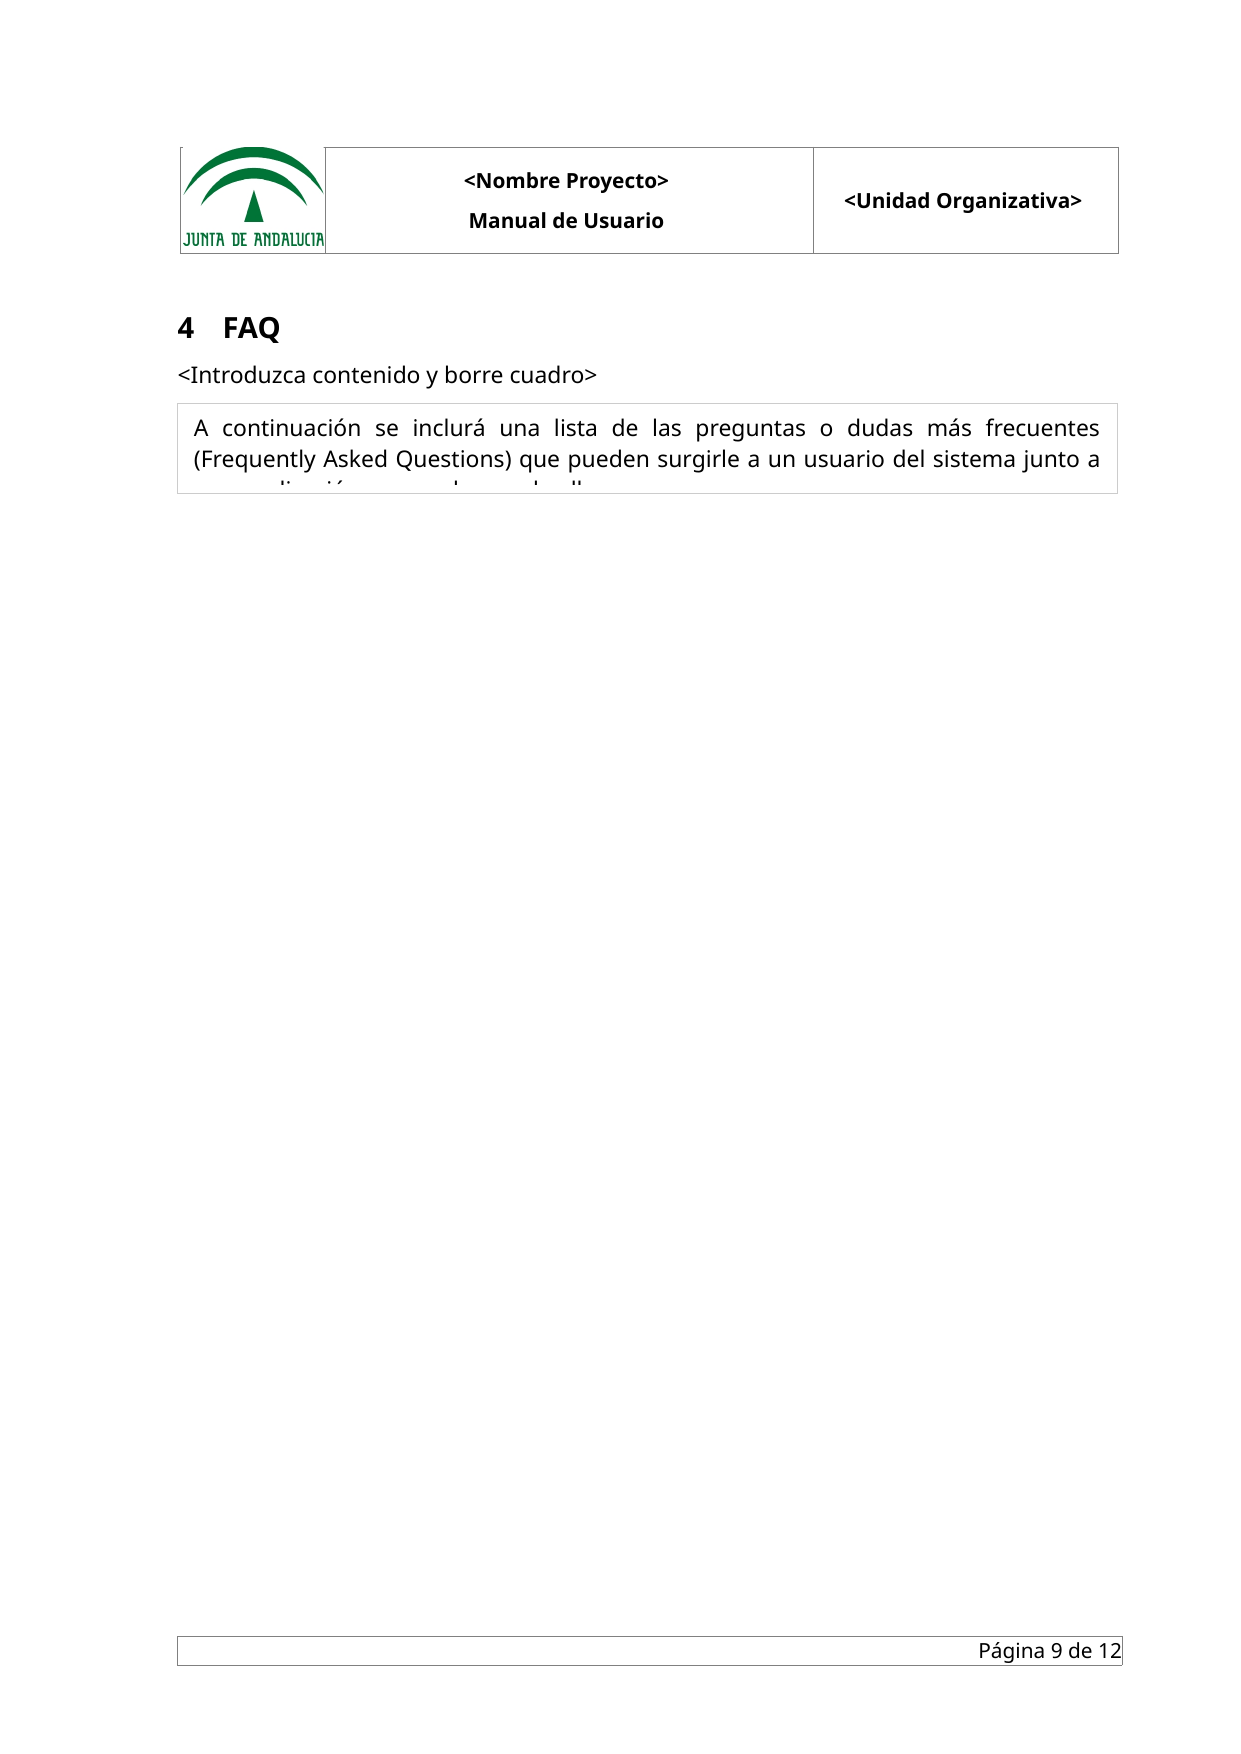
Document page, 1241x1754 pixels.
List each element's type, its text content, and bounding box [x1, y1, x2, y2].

text A continuación se inclurá una lista de las preguntas o dudas más frecuentes (Frequently Asked Questions) que pueden surgirle a un usuario del sistema junto a una explicación para cada una de ellas. [194, 412, 1101, 484]
subtitle FAQ [177, 307, 1122, 347]
text <Introduzca contenido y borre cuadro> [177, 359, 1122, 390]
